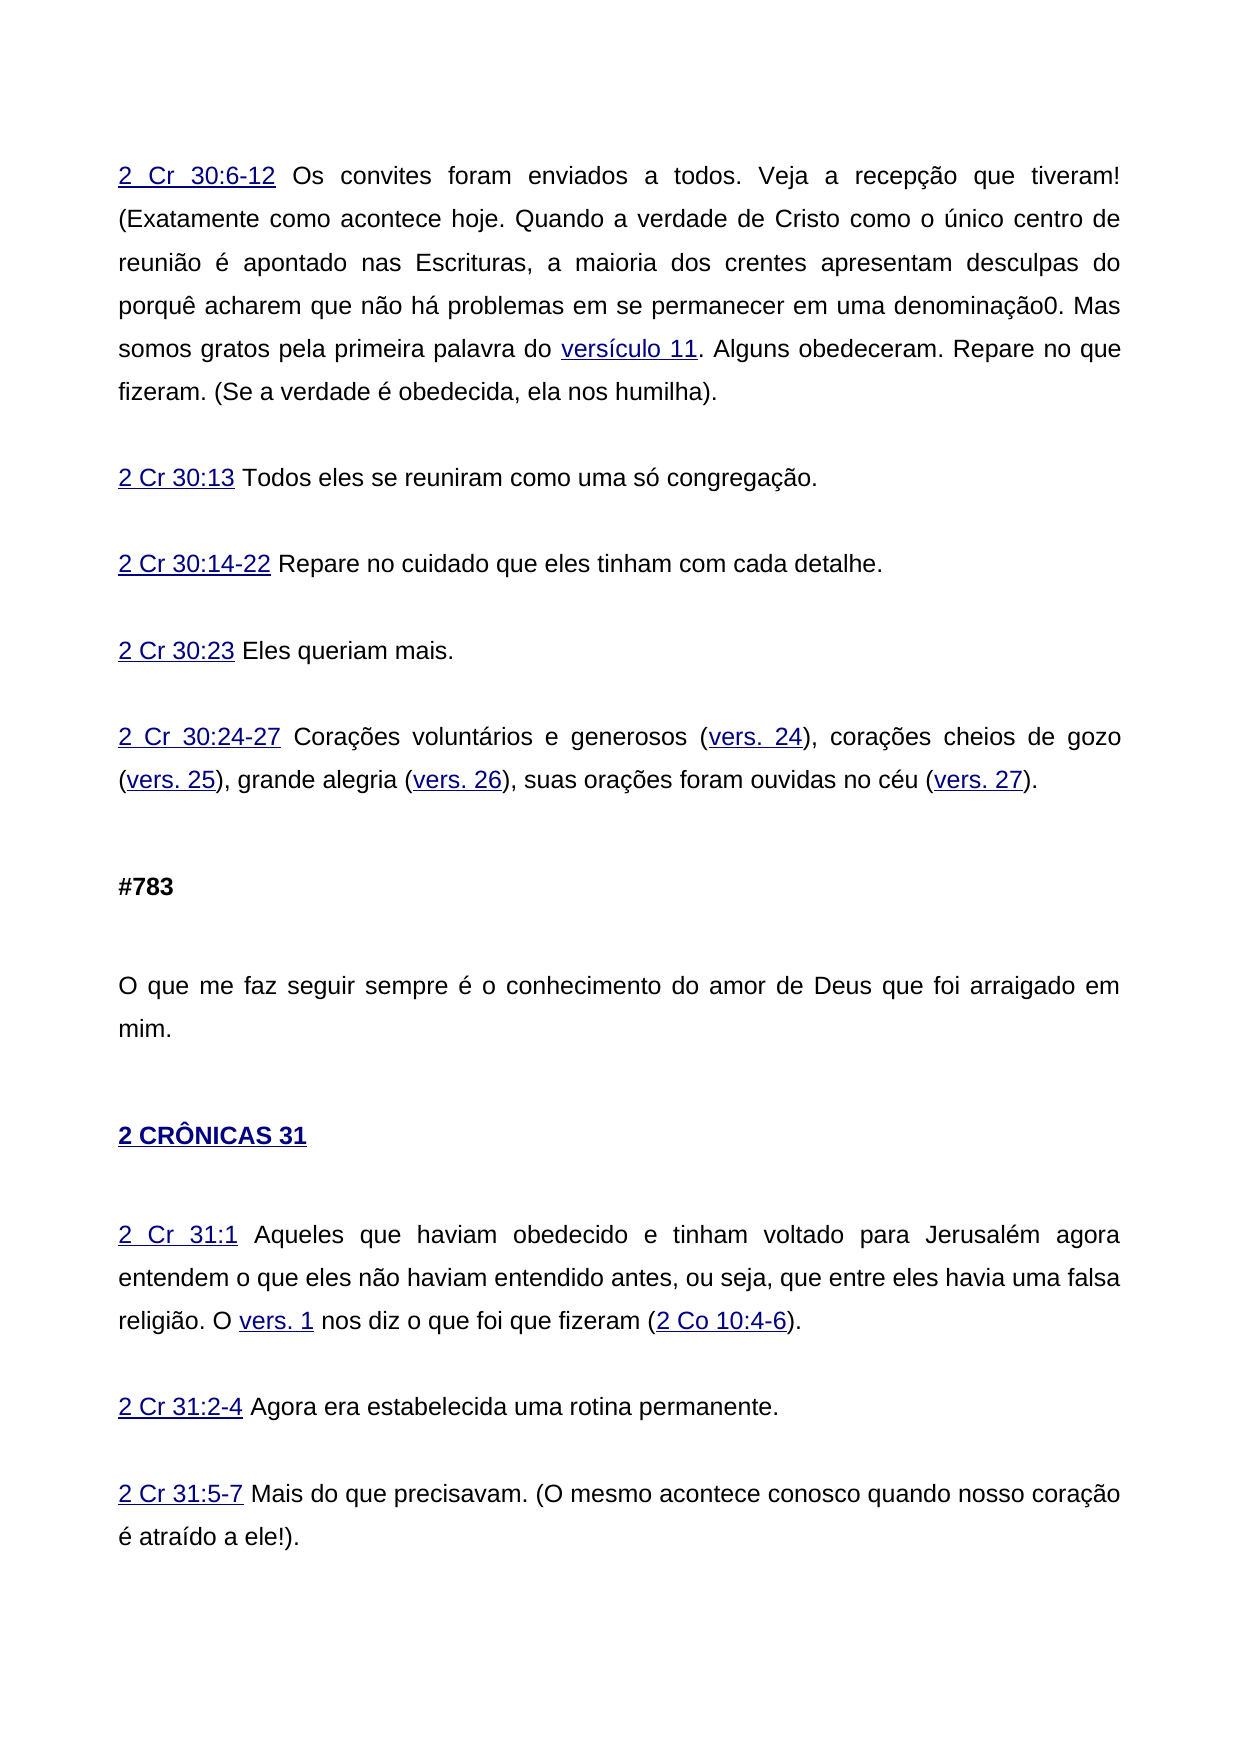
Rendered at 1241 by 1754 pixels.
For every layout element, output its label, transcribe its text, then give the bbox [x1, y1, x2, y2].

text 2 Cr 30:23 Eles queriam mais. [118, 636, 1122, 664]
text 2 Cr 31:1 Aqueles que haviam obedecido e tinham voltado para Jerusalém agora entendem o que eles não haviam entendido antes, ou seja, que entre eles havia uma falsa religião. O vers. 1 nos diz o que foi que fizeram (2 Co 10:4-6). [118, 1220, 1122, 1335]
text 2 Cr 31:5-7 Mais do que precisavam. (O mesmo acontece conosco quando nosso coração é atraído a ele!). [118, 1478, 1122, 1550]
text 2 Cr 30:24-27 Corações voluntários e generosos (vers. 24), corações cheios de gozo (vers. 25), grande alegria (vers. 26), suas orações foram ouvidas no céu (vers. 27). [118, 722, 1122, 794]
subtitle #783 [118, 872, 1122, 901]
text O que me faz seguir sempre é o conhecimento do amor de Deus que foi arraigado em mim. [118, 971, 1122, 1043]
text 2 Cr 30:13 Todos eles se reuniram como uma só congregação. [118, 463, 1122, 492]
text 2 Cr 30:14-22 Repare no cuidado que eles tinham com cada detalhe. [118, 549, 1122, 578]
text 2 Cr 31:2-4 Agora era estabelecida uma rotina permanente. [118, 1392, 1122, 1421]
subtitle 2 CRÔNICAS 31 [118, 1121, 1122, 1150]
text 2 Cr 30:6-12 Os convites foram enviados a todos. Veja a recepção que tiveram! (Exatamente como acontece hoje. Quando a verdade de Cristo como o único centro de reunião é apontado nas Escrituras, a maioria dos crentes apresentam desculpas do porquê acharem que não há problemas em se permanecer em uma denominação0. Mas somos gratos pela primeira palavra do versículo 11. Alguns obedeceram. Repare no que fizeram. (Se a verdade é obedecida, ela nos humilha). [118, 161, 1122, 406]
